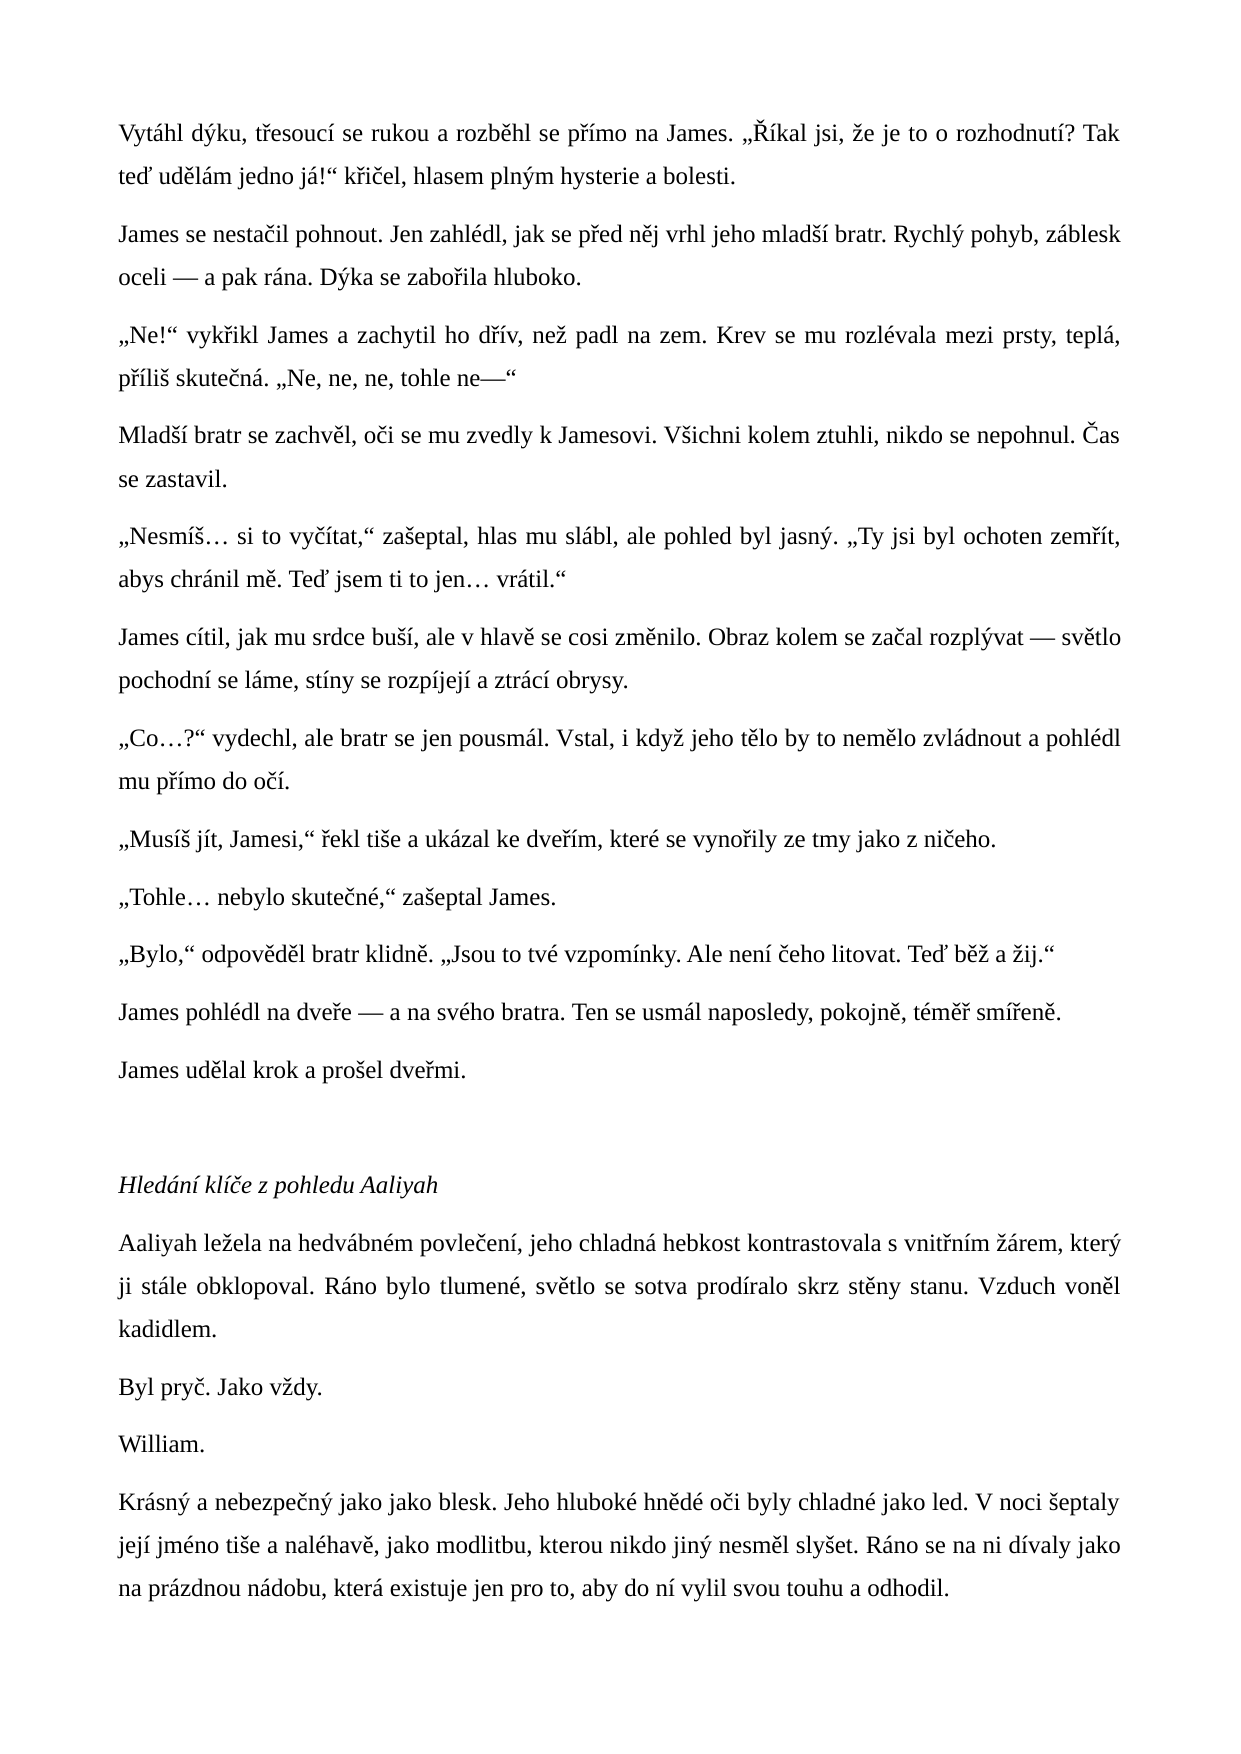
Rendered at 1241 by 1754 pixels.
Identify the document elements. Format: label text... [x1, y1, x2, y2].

text Vytáhl dýku, třesoucí se rukou a rozběhl se přímo na James. „Říkal jsi, že je to o rozhodnutí? Tak teď udělám jedno já!“ křičel, hlasem plným hysterie a bolesti. [118, 118, 1122, 190]
text „Co…?“ vydechl, ale bratr se jen pousmál. Vstal, i když jeho tělo by to nemělo zvládnout a pohlédl mu přímo do očí. [118, 723, 1122, 795]
text „Nesmíš… si to vyčítat,“ zašeptal, hlas mu slábl, ale pohled byl jasný. „Ty jsi byl ochoten zemřít, abys chránil mě. Teď jsem ti to jen… vrátil.“ [118, 521, 1122, 593]
text Mladší bratr se zachvěl, oči se mu zvedly k Jamesovi. Všichni kolem ztuhli, nikdo se nepohnul. Čas se zastavil. [118, 421, 1122, 492]
text „Musíš jít, Jamesi,“ řekl tiše a ukázal ke dveřím, které se vynořily ze tmy jako z ničeho. [118, 824, 1122, 853]
text William. [118, 1429, 1122, 1458]
text Aaliyah ležela na hedvábném povlečení, jeho chladná hebkost kontrastovala s vnitřním žárem, který ji stále obklopoval. Ráno bylo tlumené, světlo se sotva prodíralo skrz stěny stanu. Vzduch voněl kadidlem. [118, 1228, 1122, 1343]
text „Ne!“ vykřikl James a zachytil ho dřív, než padl na zem. Krev se mu rozlévala mezi prsty, teplá, příliš skutečná. „Ne, ne, ne, tohle ne—“ [118, 320, 1122, 392]
text „Tohle… nebylo skutečné,“ zašeptal James. [118, 882, 1122, 910]
text James se nestačil pohnout. Jen zahlédl, jak se před něj vrhl jeho mladší bratr. Rychlý pohyb, záblesk oceli — a pak rána. Dýka se zabořila hluboko. [118, 219, 1122, 291]
text Krásný a nebezpečný jako jako blesk. Jeho hluboké hnědé oči byly chladné jako led. V noci šeptaly její jméno tiše a naléhavě, jako modlitbu, kterou nikdo jiný nesměl slyšet. Ráno se na ni dívaly jako na prázdnou nádobu, která existuje jen pro to, aby do ní vylil svou touhu a odhodil. [118, 1487, 1122, 1602]
text James pohlédl na dveře — a na svého bratra. Ten se usmál naposledy, pokojně, téměř smířeně. [118, 997, 1122, 1026]
text Hledání klíče z pohledu Aaliyah [118, 1170, 1122, 1199]
text „Bylo,“ odpověděl bratr klidně. „Jsou to tvé vzpomínky. Ale není čeho litovat. Teď běž a žij.“ [118, 939, 1122, 968]
text James udělal krok a prošel dveřmi. [118, 1055, 1122, 1083]
text Byl pryč. Jako vždy. [118, 1372, 1122, 1401]
text James cítil, jak mu srdce buší, ale v hlavě se cosi změnilo. Obraz kolem se začal rozplývat — světlo pochodní se láme, stíny se rozpíjejí a ztrácí obrysy. [118, 622, 1122, 694]
